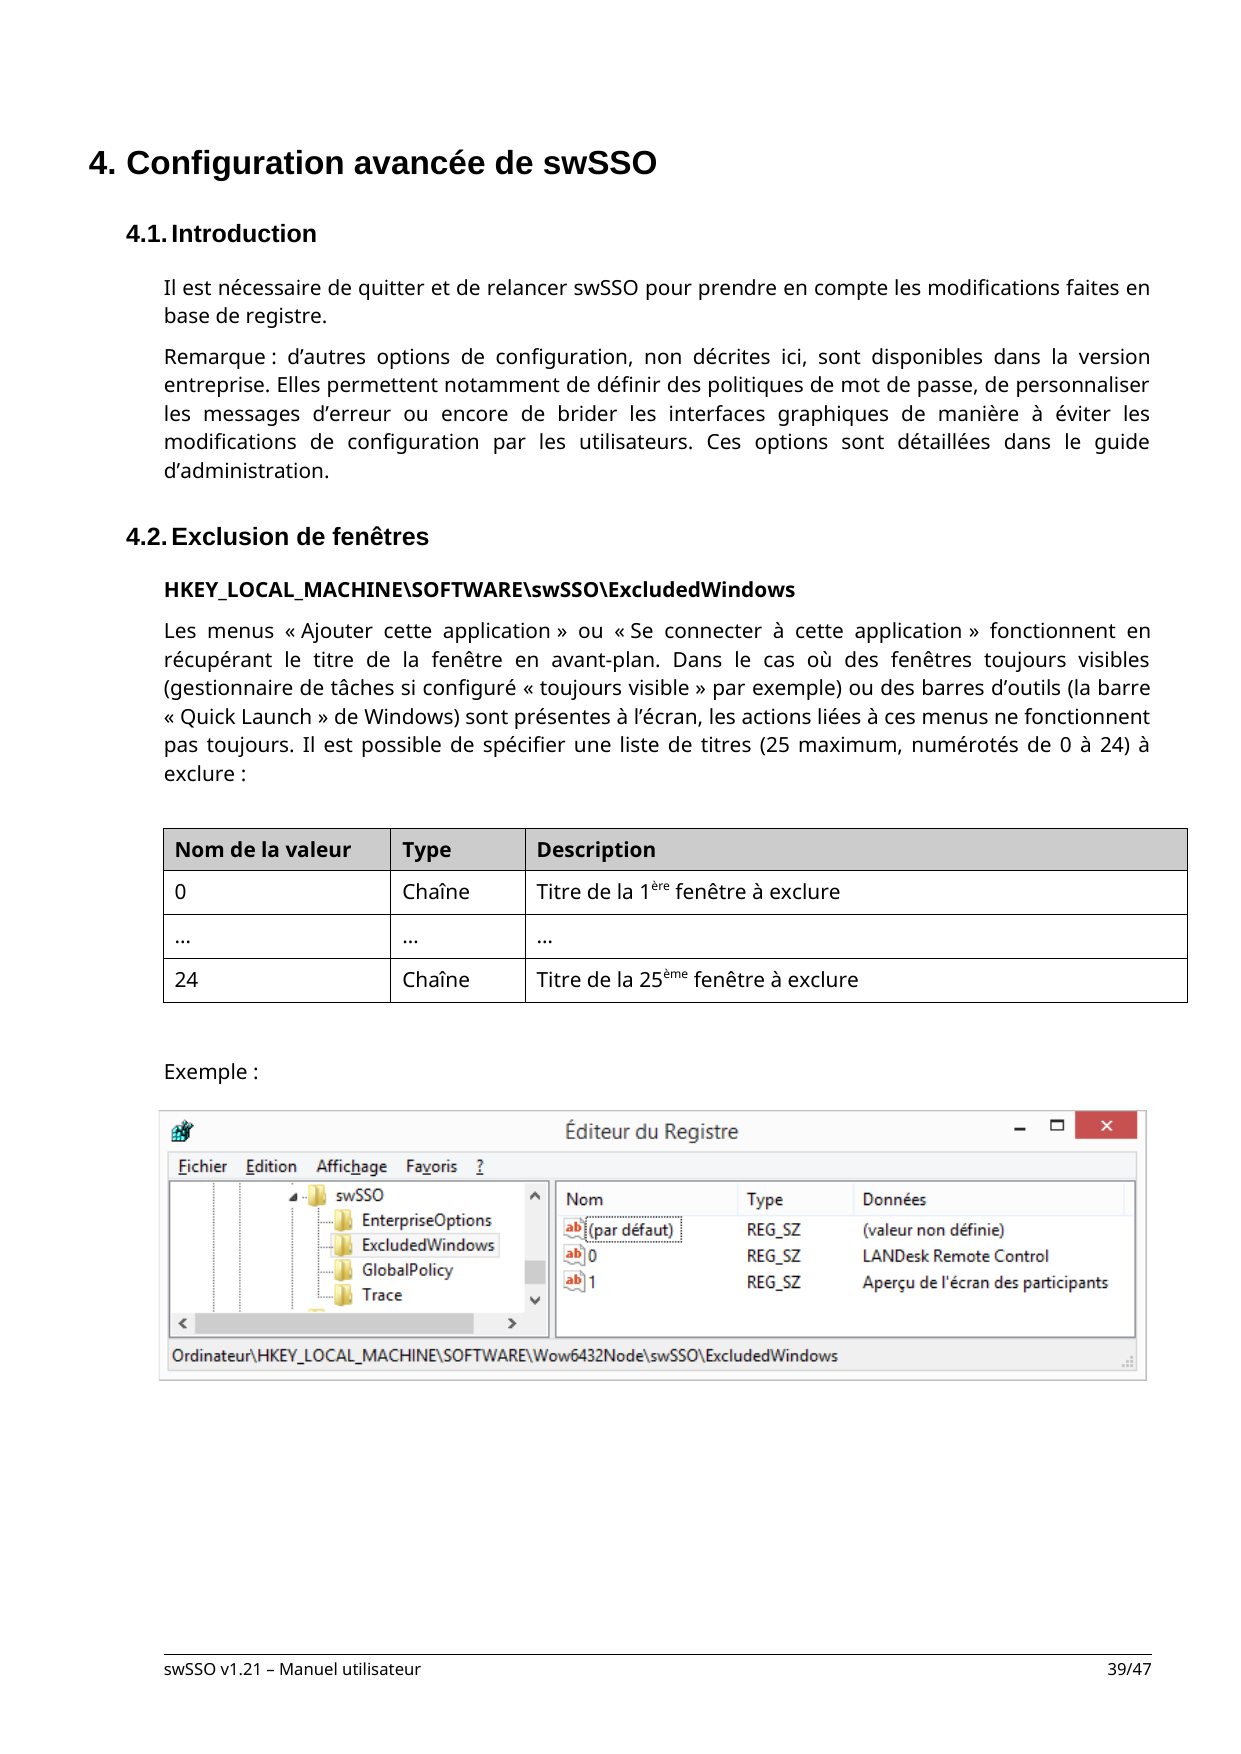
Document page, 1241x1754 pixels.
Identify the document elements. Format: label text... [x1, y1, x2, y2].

table_header Nom de la valeur [164, 829, 390, 870]
table_cell 24 [164, 959, 390, 1002]
text Il est nécessaire de quitter et de relancer swSSO pour prendre en compte les modifications faites en base de registre. [164, 273, 1152, 330]
subtitle Exclusion de fenêtres [126, 522, 1152, 551]
table_cell … [526, 915, 1187, 958]
table_header Description [526, 829, 1187, 870]
table_cell … [164, 915, 390, 958]
table_cell … [391, 915, 525, 958]
text Remarque : d’autres options de configuration, non décrites ici, sont disponibles dans la version entreprise. Elles permettent notamment de définir des politiques de mot de passe, de personnaliser les messages d’erreur ou encore de brider les interfaces graphiques de manière à éviter les modifications de configuration par les utilisateurs. Ces options sont détaillées dans le guide d’administration. [164, 342, 1152, 484]
text HKEY_LOCAL_MACHINE\SOFTWARE\swSSO\ExcludedWindows [164, 576, 1152, 604]
text Les menus « Ajouter cette application » ou « Se connecter à cette application » fonctionnent en récupérant le titre de la fenêtre en avant-plan. Dans le cas où des fenêtres toujours visibles (gestionnaire de tâches si configuré « toujours visible » par exemple) ou des barres d’outils (la barre « Quick Launch » de Windows) sont présentes à l’écran, les actions liées à ces menus ne fonctionnent pas toujours. Il est possible de spécifier une liste de titres (25 maximum, numérotés de 0 à 24) à exclure : [164, 617, 1152, 787]
subtitle Introduction [126, 219, 1152, 248]
table_cell Chaîne [391, 871, 525, 914]
table_cell 0 [164, 871, 390, 914]
table_cell Chaîne [391, 959, 525, 1002]
text Exemple : [164, 1057, 1152, 1085]
table_header Type [391, 829, 525, 870]
picture [158, 1110, 1147, 1381]
subtitle Configuration avancée de swSSO [89, 143, 1152, 182]
table_cell Titre de la 25ème fenêtre à exclure [526, 959, 1187, 1002]
table_cell Titre de la 1ère fenêtre à exclure [526, 871, 1187, 914]
